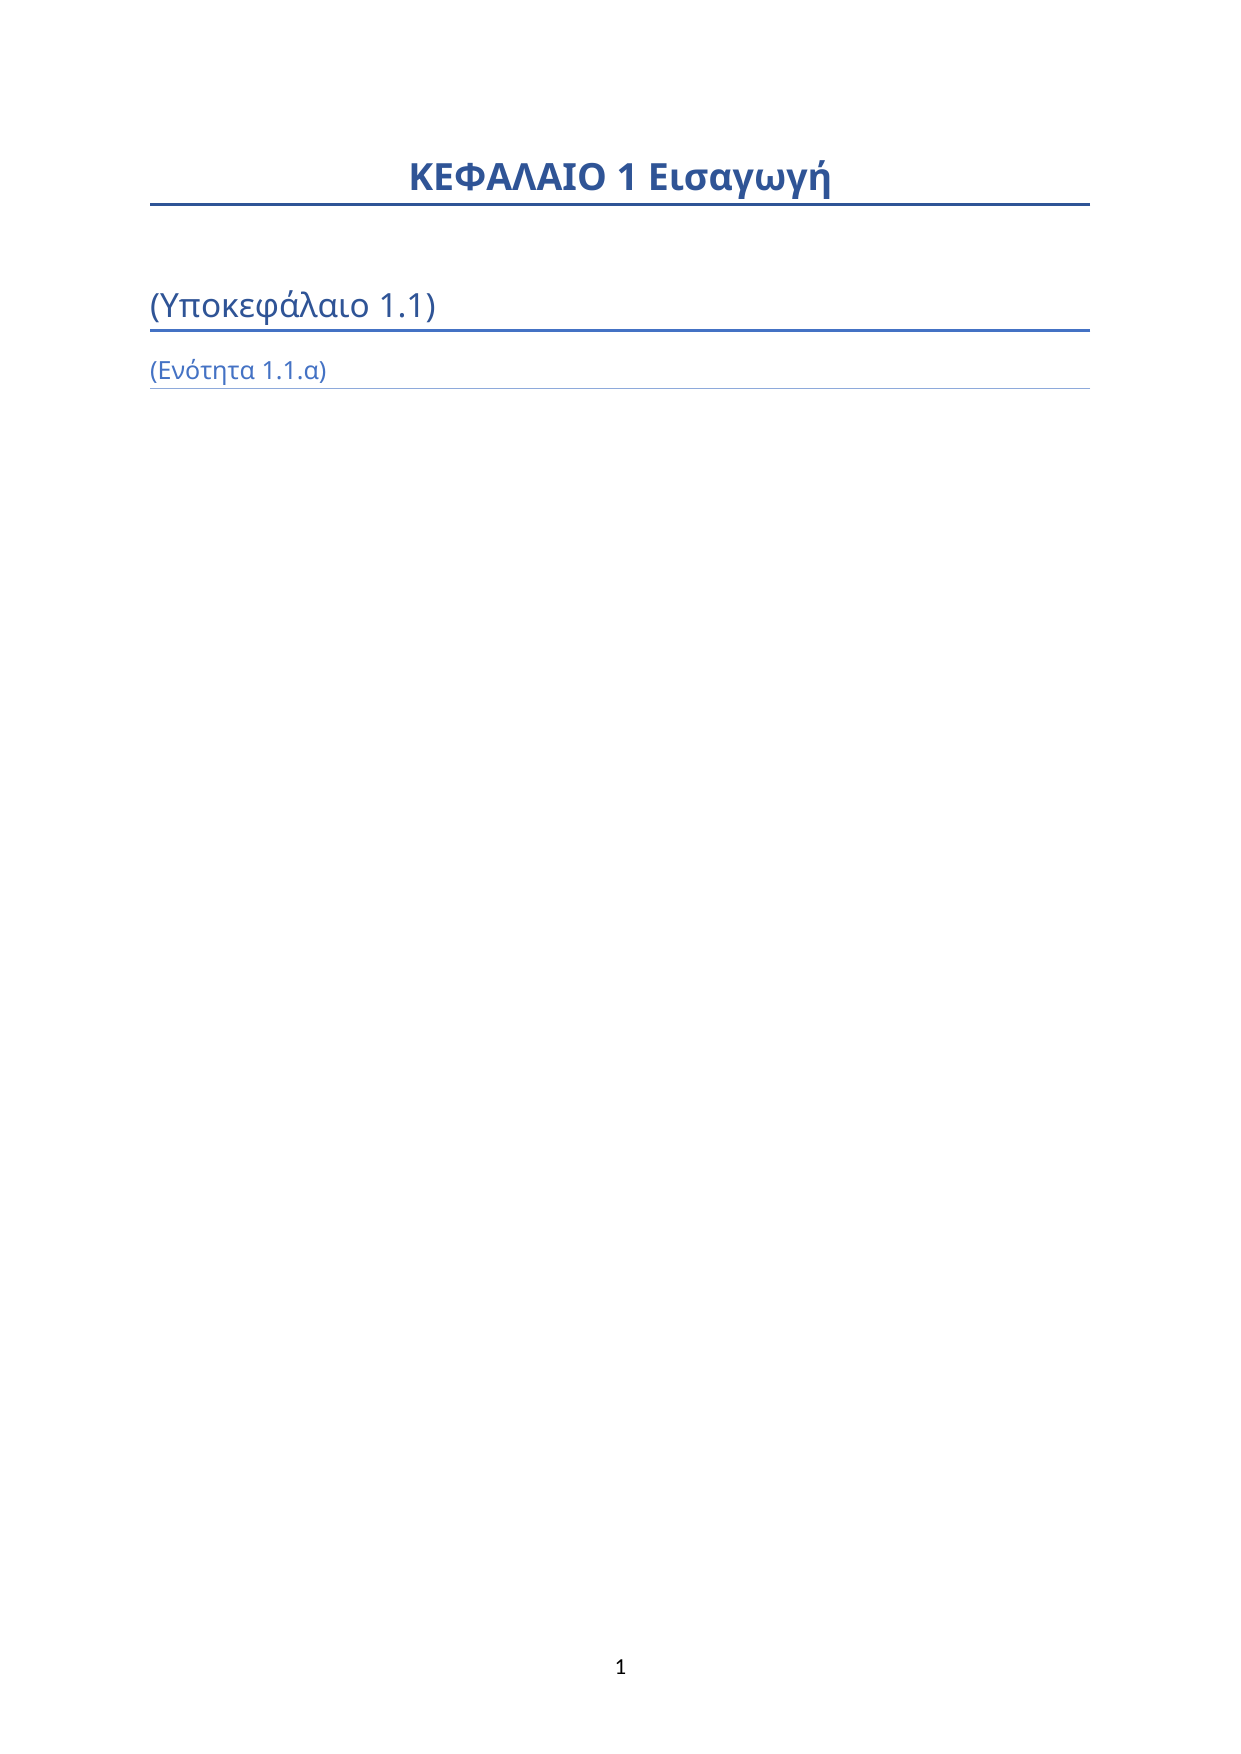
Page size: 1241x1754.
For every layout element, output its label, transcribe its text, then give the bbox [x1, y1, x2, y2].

subtitle (Ενότητα 1.1.α) [150, 352, 1090, 388]
subtitle (Υποκεφάλαιο 1.1) [150, 282, 1090, 329]
subtitle ΚΕΦΑΛΑΙΟ 1 Εισαγωγή [150, 150, 1090, 203]
